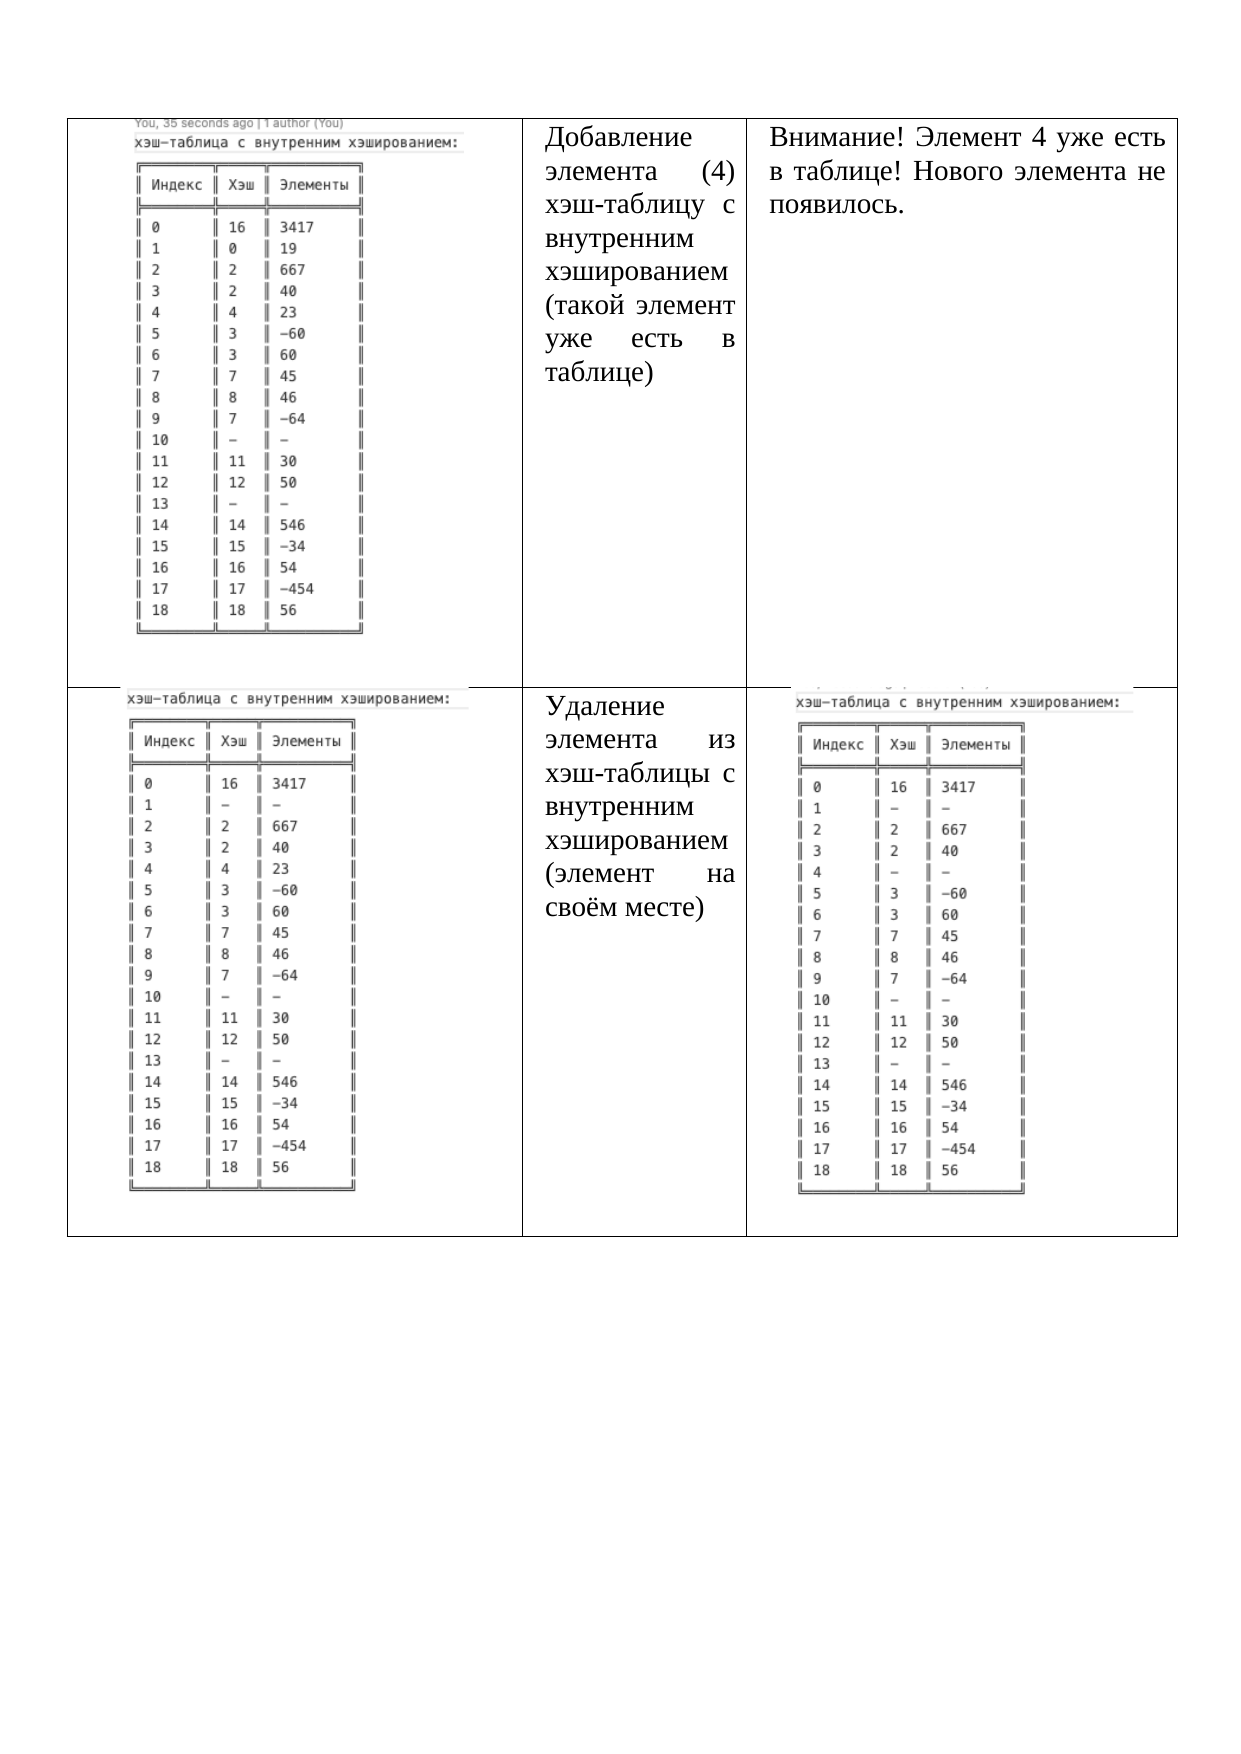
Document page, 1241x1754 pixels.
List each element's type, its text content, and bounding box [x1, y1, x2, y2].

table_cell [68, 688, 522, 1236]
table_cell [747, 688, 1177, 1236]
table_cell Внимание! Элемент 4 уже есть в таблице! Нового элемента не появилось. [747, 119, 1177, 687]
picture [791, 687, 1134, 1212]
table_cell [68, 119, 522, 687]
table_cell Добавление элемента (4) хэш-таблицу с внутренним хэшированием (такой элемент уже есть в таблице) [523, 119, 746, 687]
picture [120, 687, 469, 1203]
table_cell Удаление элемента из хэш-таблицы с внутренним хэшированием (элемент на своём месте) [523, 688, 746, 1236]
picture [125, 119, 464, 653]
